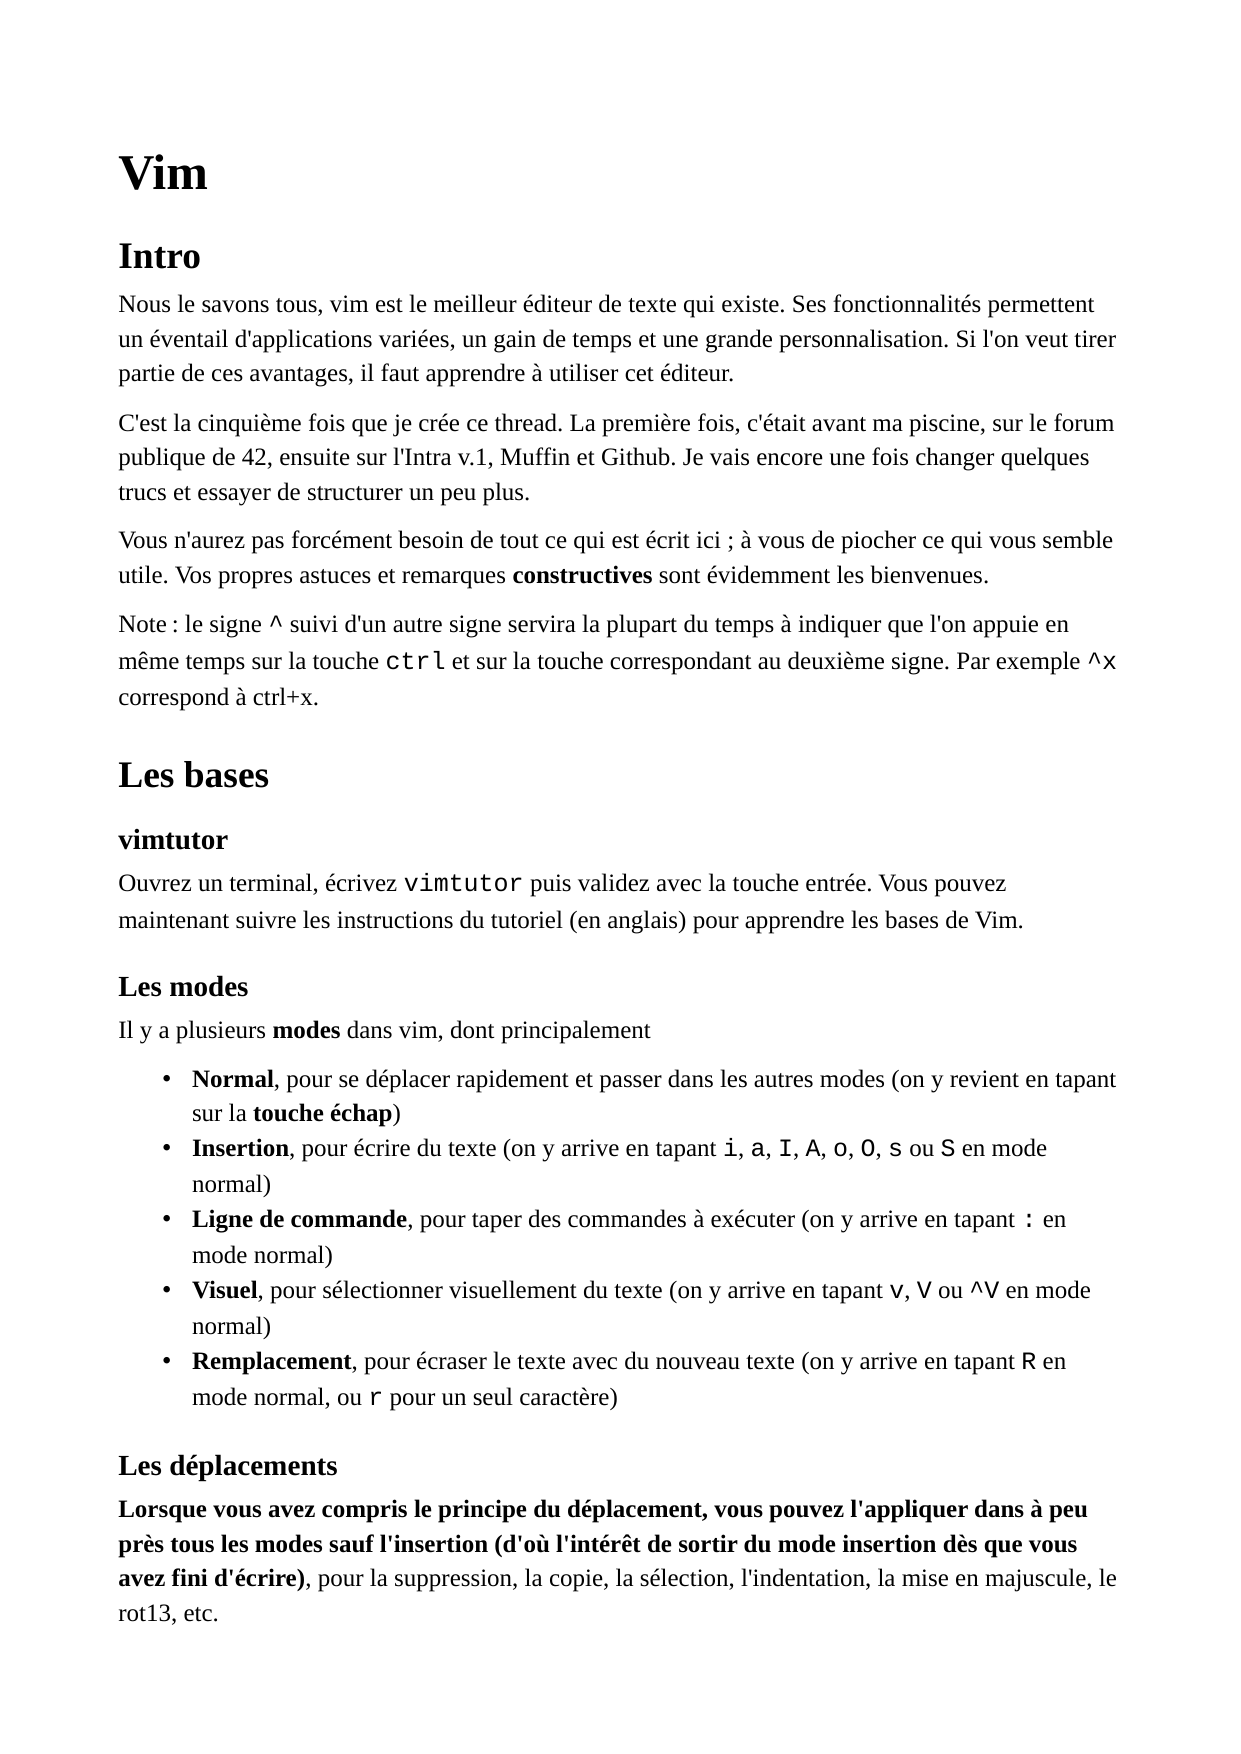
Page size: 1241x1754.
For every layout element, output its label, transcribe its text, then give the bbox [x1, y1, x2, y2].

subtitle Intro [118, 234, 1122, 277]
list Visuel, pour sélectionner visuellement du texte (on y arrive en tapant v, V ou ^V en mode normal) [162, 1275, 1122, 1340]
subtitle Les bases [118, 752, 1122, 795]
text C'est la cinquième fois que je crée ce thread. La première fois, c'était avant ma piscine, sur le forum publique de 42, ensuite sur l'Intra v.1, Muffin et Github. Je vais encore une fois changer quelques trucs et essayer de structurer un peu plus. [118, 408, 1122, 505]
subtitle Les déplacements [118, 1448, 1122, 1482]
subtitle vimtutor [118, 822, 1122, 856]
list Ligne de commande, pour taper des commandes à exécuter (on y arrive en tapant : en mode normal) [162, 1204, 1122, 1269]
text Note : le signe ^ suivi d'un autre signe servira la plupart du temps à indiquer que l'on appuie en même temps sur la touche ctrl et sur la touche correspondant au deuxième signe. Par exemple ^x correspond à ctrl+x. [118, 609, 1122, 711]
text Lorsque vous avez compris le principe du déplacement, vous pouvez l'appliquer dans à peu près tous les modes sauf l'insertion (d'où l'intérêt de sortir du mode insertion dès que vous avez fini d'écrire), pour la suppression, la copie, la sélection, l'indentation, la mise en majuscule, le rot13, etc. [118, 1494, 1122, 1627]
subtitle Les modes [118, 969, 1122, 1002]
subtitle Vim [118, 143, 1122, 201]
list Insertion, pour écrire du texte (on y arrive en tapant i, a, I, A, o, O, s ou S en mode normal) [162, 1133, 1122, 1198]
list Normal, pour se déplacer rapidement et passer dans les autres modes (on y revient en tapant sur la touche échap) [162, 1064, 1122, 1127]
text Vous n'aurez pas forcément besoin de tout ce qui est écrit ici ; à vous de piocher ce qui vous semble utile. Vos propres astuces et remarques constructives sont évidemment les bienvenues. [118, 526, 1122, 589]
list Remplacement, pour écraser le texte avec du nouveau texte (on y arrive en tapant R en mode normal, ou r pour un seul caractère) [162, 1346, 1122, 1413]
text Nous le savons tous, vim est le meilleur éditeur de texte qui existe. Ses fonctionnalités permettent un éventail d'applications variées, un gain de temps et une grande personnalisation. Si l'on veut tirer partie de ces avantages, il faut apprendre à utiliser cet éditeur. [118, 289, 1122, 387]
text Ouvrez un terminal, écrivez vimtutor puis validez avec la touche entrée. Vous pouvez maintenant suivre les instructions du tutoriel (en anglais) pour apprendre les bases de Vim. [118, 868, 1122, 934]
text Il y a plusieurs modes dans vim, dont principalement [118, 1015, 1122, 1043]
